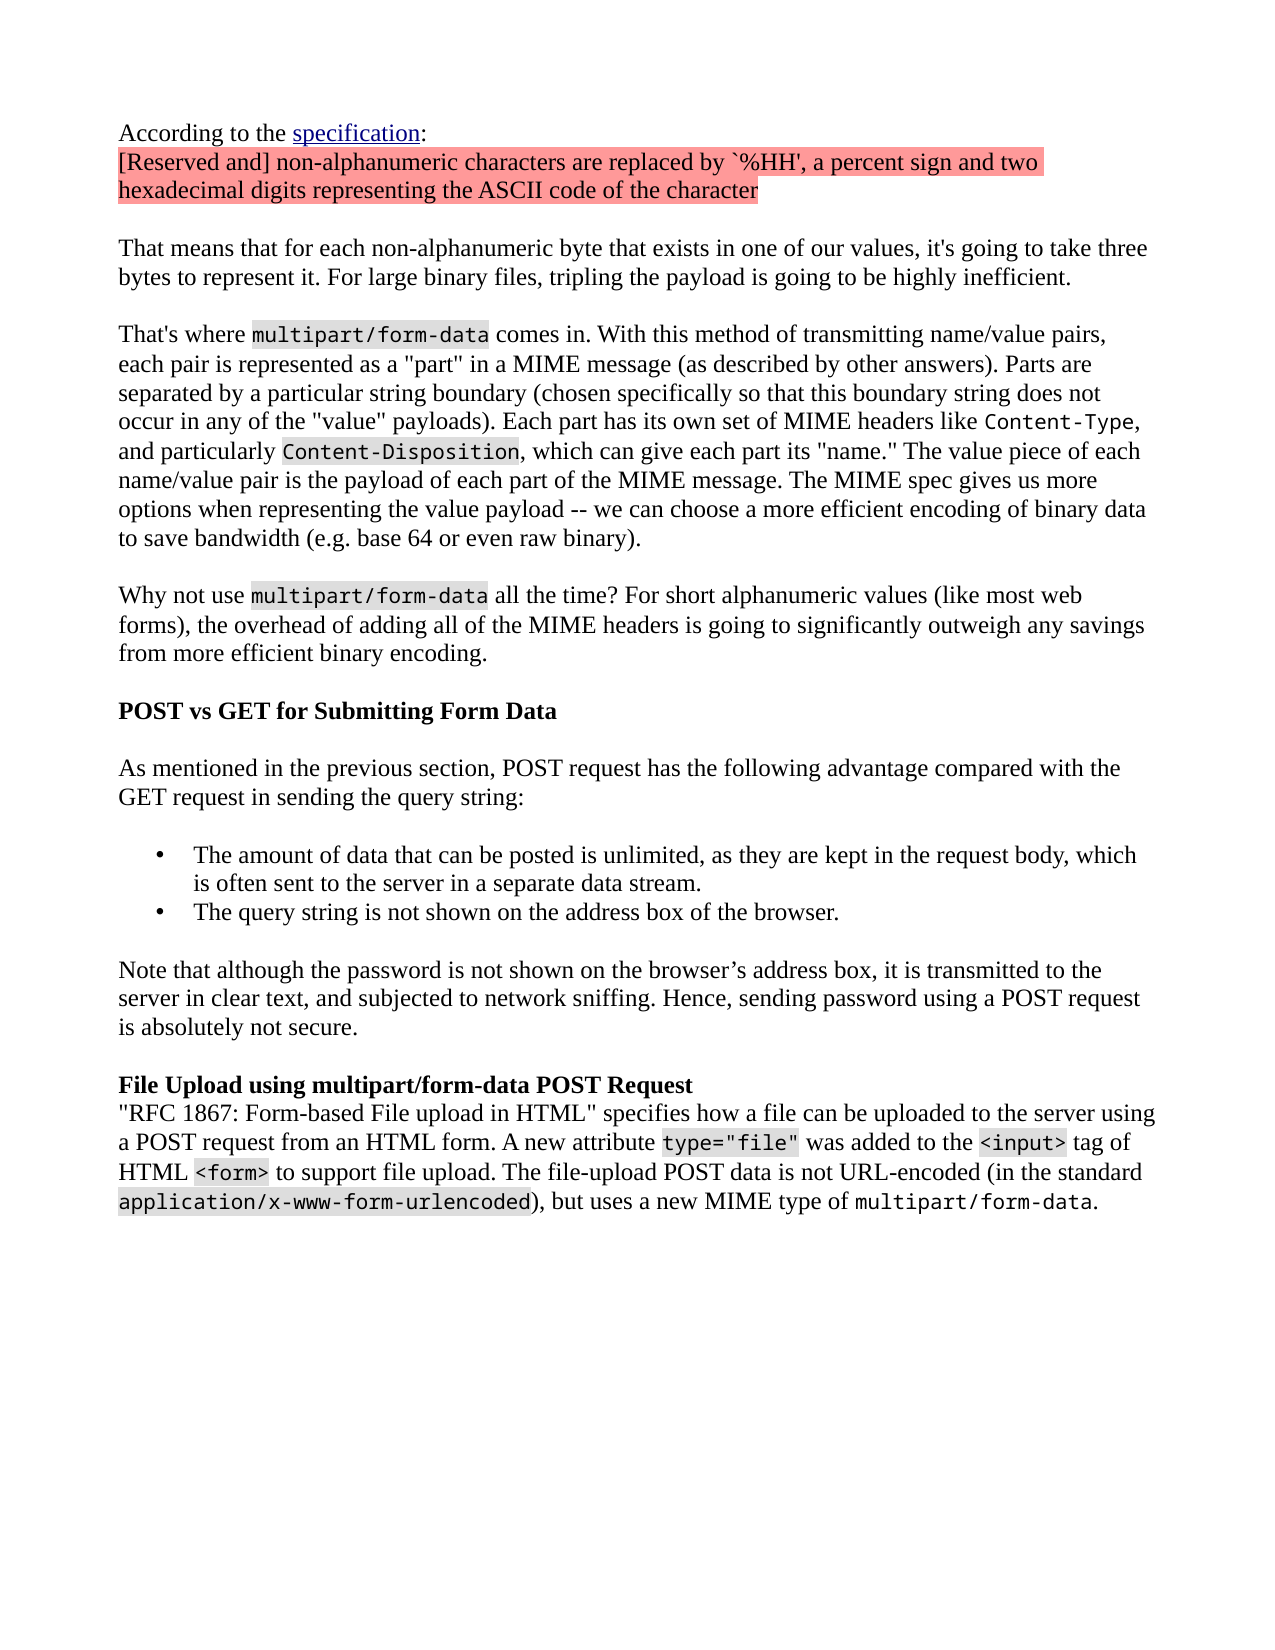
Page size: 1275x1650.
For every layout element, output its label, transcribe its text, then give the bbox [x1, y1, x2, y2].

text That means that for each non-alphanumeric byte that exists in one of our values, it's going to take three bytes to represent it. For large binary files, tripling the payload is going to be highly inefficient. [118, 233, 1157, 291]
text Note that although the password is not shown on the browser’s address box, it is transmitted to the server in clear text, and subjected to network sniffing. Hence, sending password using a POST request is absolutely not secure. [118, 955, 1157, 1041]
list The query string is not shown on the address box of the browser. [156, 897, 1157, 926]
text As mentioned in the previous section, POST request has the following advantage compared with the GET request in sending the query string: [118, 753, 1157, 811]
text "RFC 1867: Form-based File upload in HTML" specifies how a file can be uploaded to the server using a POST request from an HTML form. A new attribute type="file" was added to the <input> tag of HTML <form> to support file upload. The file-upload POST data is not URL-encoded (in the standard application/x-www-form-urlencoded), but uses a new MIME type of multipart/form-data. [118, 1098, 1157, 1216]
text POST vs GET for Submitting Form Data [118, 696, 1157, 725]
text [Reserved and] non-alphanumeric characters are replaced by `%HH', a percent sign and two hexadecimal digits representing the ASCII code of the character [118, 147, 1157, 204]
text That's where multipart/form-data comes in. With this method of transmitting name/value pairs, each pair is represented as a "part" in a MIME message (as described by other answers). Parts are separated by a particular string boundary (chosen specifically so that this boundary string does not occur in any of the "value" payloads). Each part has its own set of MIME headers like Content-Type, and particularly Content-Disposition, which can give each part its "name." The value piece of each name/value pair is the payload of each part of the MIME message. The MIME spec gives us more options when representing the value payload -- we can choose a more efficient encoding of binary data to save bandwidth (e.g. base 64 or even raw binary). [118, 319, 1157, 552]
text Why not use multipart/form-data all the time? For short alphanumeric values (like most web forms), the overhead of adding all of the MIME headers is going to significantly outweigh any savings from more efficient binary encoding. [118, 580, 1157, 667]
list The amount of data that can be posted is unlimited, as they are kept in the request body, which is often sent to the server in a separate data stream. [156, 840, 1157, 897]
text According to the specification: [118, 118, 1157, 147]
text File Upload using multipart/form-data POST Request [118, 1070, 1157, 1098]
